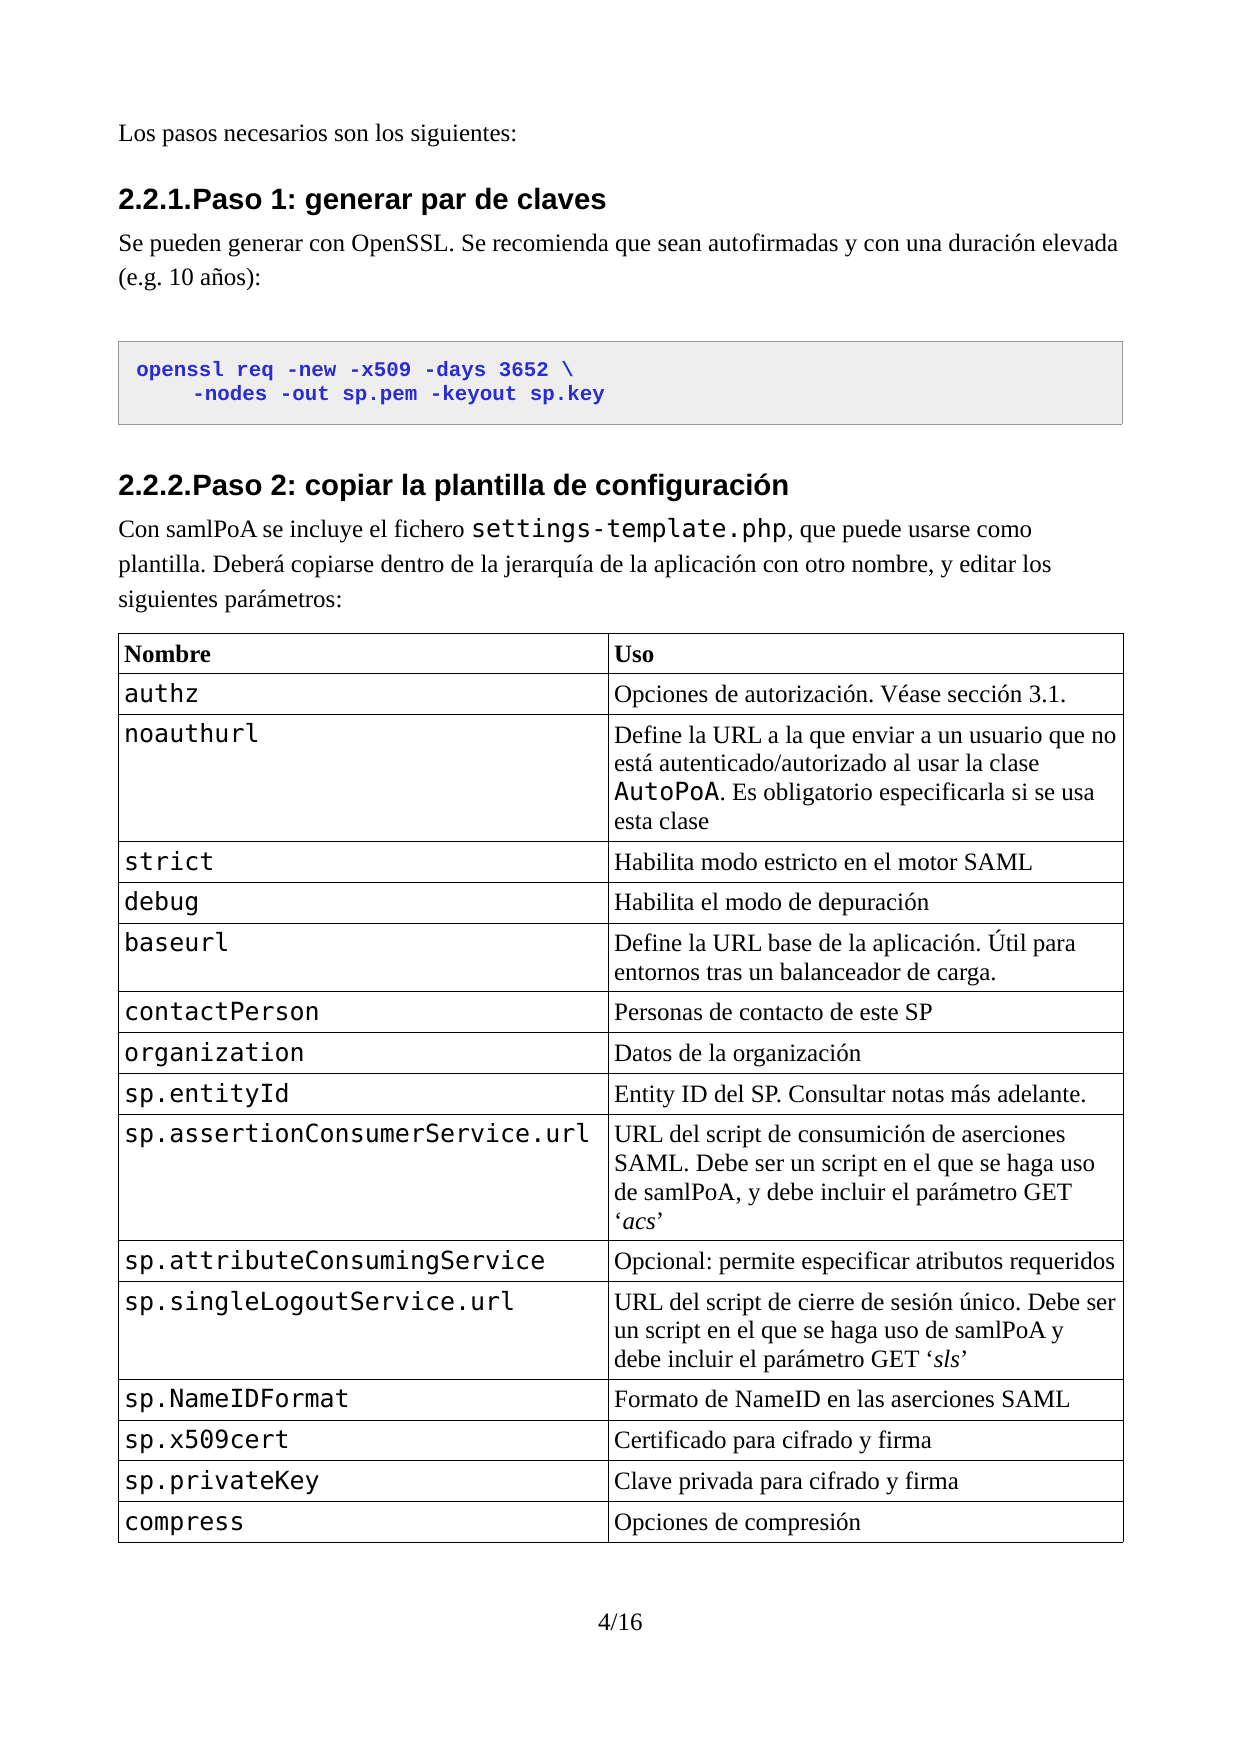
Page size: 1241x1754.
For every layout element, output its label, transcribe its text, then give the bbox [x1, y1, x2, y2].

table_cell Personas de contacto de este SP [609, 992, 1123, 1032]
table_cell sp.assertionConsumerService.url [119, 1115, 608, 1240]
table_cell Opciones de compresión [609, 1502, 1123, 1542]
table_cell Define la URL a la que enviar a un usuario que no está autenticado/autorizado al usar la clase AutoPoA. Es obligatorio especificarla si se usa esta clase [609, 715, 1123, 841]
table_cell strict [119, 842, 608, 882]
table_cell sp.attributeConsumingService [119, 1241, 608, 1281]
table_cell URL del script de consumición de aserciones SAML. Debe ser un script en el que se haga uso de samlPoA, y debe incluir el parámetro GET ‘acs’ [609, 1115, 1123, 1240]
table_cell Formato de NameID en las aserciones SAML [609, 1380, 1123, 1419]
text Con samlPoA se incluye el fichero settings-template.php, que puede usarse como plantilla. Deberá copiarse dentro de la jerarquía de la aplicación con otro nombre, y editar los siguientes parámetros: [118, 514, 1122, 612]
table_cell Clave privada para cifrado y firma [609, 1461, 1123, 1501]
table_cell sp.NameIDFormat [119, 1380, 608, 1419]
table_cell Datos de la organización [609, 1033, 1123, 1073]
table_cell authz [119, 674, 608, 714]
table_cell contactPerson [119, 992, 608, 1032]
table_cell noauthurl [119, 715, 608, 841]
table_cell URL del script de cierre de sesión único. Debe ser un script en el que se haga uso de samlPoA y debe incluir el parámetro GET ‘sls’ [609, 1282, 1123, 1379]
table_cell Entity ID del SP. Consultar notas más adelante. [609, 1074, 1123, 1114]
text Se pueden generar con OpenSSL. Se recomienda que sean autofirmadas y con una duración elevada (e.g. 10 años): [118, 228, 1122, 291]
table_cell sp.singleLogoutService.url [119, 1282, 608, 1379]
table_cell compress [119, 1502, 608, 1542]
table_cell sp.x509cert [119, 1421, 608, 1460]
text openssl req -new -x509 -days 3652 \ [119, 342, 1122, 365]
table_cell Habilita modo estricto en el motor SAML [609, 842, 1123, 882]
table_cell sp.privateKey [119, 1461, 608, 1501]
table_cell organization [119, 1033, 608, 1073]
table_cell Define la URL base de la aplicación. Útil para entornos tras un balanceador de carga. [609, 924, 1123, 991]
table_header Nombre [119, 634, 608, 673]
table_cell Certificado para cifrado y firma [609, 1421, 1123, 1460]
table_cell debug [119, 883, 608, 922]
text Los pasos necesarios son los siguientes: [118, 118, 1122, 147]
table_cell sp.entityId [119, 1074, 608, 1114]
table_header Uso [609, 634, 1123, 673]
subtitle Paso 2: copiar la plantilla de configuración [118, 468, 1122, 502]
subtitle Paso 1: generar par de claves [118, 182, 1122, 216]
table_cell Opcional: permite especificar atributos requeridos [609, 1241, 1123, 1281]
text -nodes -out sp.pem -keyout sp.key [119, 365, 1122, 424]
table_cell baseurl [119, 924, 608, 991]
table_cell Habilita el modo de depuración [609, 883, 1123, 922]
table_cell Opciones de autorización. Véase sección 3.1. [609, 674, 1123, 714]
